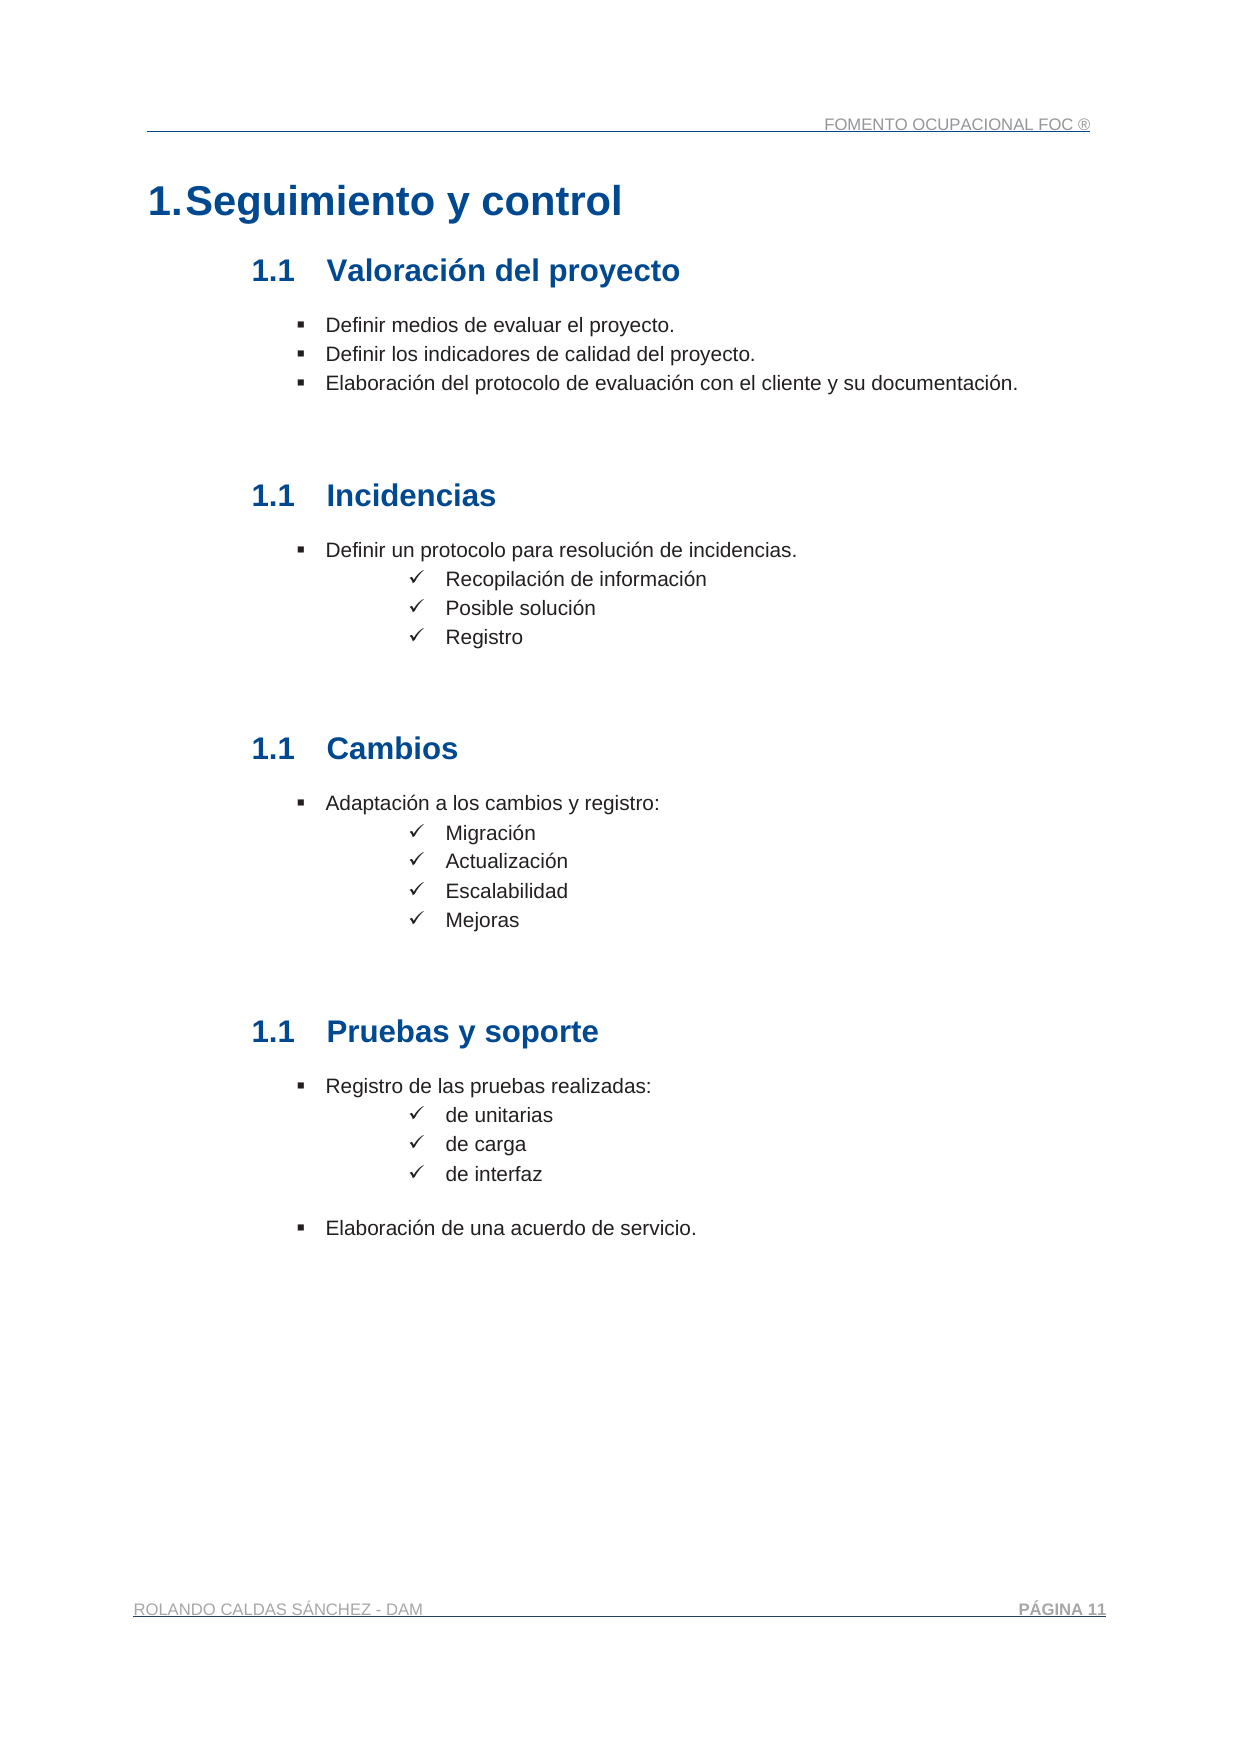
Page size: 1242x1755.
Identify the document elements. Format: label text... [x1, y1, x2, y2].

list Mejoras [408, 907, 1106, 932]
list de unitarias [408, 1103, 1106, 1127]
list Definir un protocolo para resolución de incidencias. [296, 537, 1106, 561]
list Seguimiento y control [148, 177, 1106, 224]
list Adaptación a los cambios y registro: [296, 791, 1106, 815]
list Actualización [408, 849, 1106, 873]
list Recopilación de información [408, 566, 1106, 591]
list Migración [408, 820, 1106, 844]
list Incidencias [251, 477, 1106, 512]
list Registro de las pruebas realizadas: [296, 1074, 1106, 1098]
list Elaboración de una acuerdo de servicio. [296, 1216, 1106, 1240]
list Registro [408, 624, 1106, 649]
list de carga [408, 1132, 1106, 1156]
list Pruebas y soporte [251, 1013, 1106, 1049]
list Valoración del proyecto [251, 252, 1106, 287]
list Cambios [251, 731, 1106, 766]
list Definir los indicadores de calidad del proyecto. [296, 342, 1106, 366]
list Elaboración del protocolo de evaluación con el cliente y su documentación. [296, 371, 1106, 395]
list Posible solución [408, 596, 1106, 619]
list de interfaz [408, 1161, 1106, 1185]
list Definir medios de evaluar el proyecto. [296, 313, 1106, 337]
list Escalabilidad [408, 878, 1106, 902]
